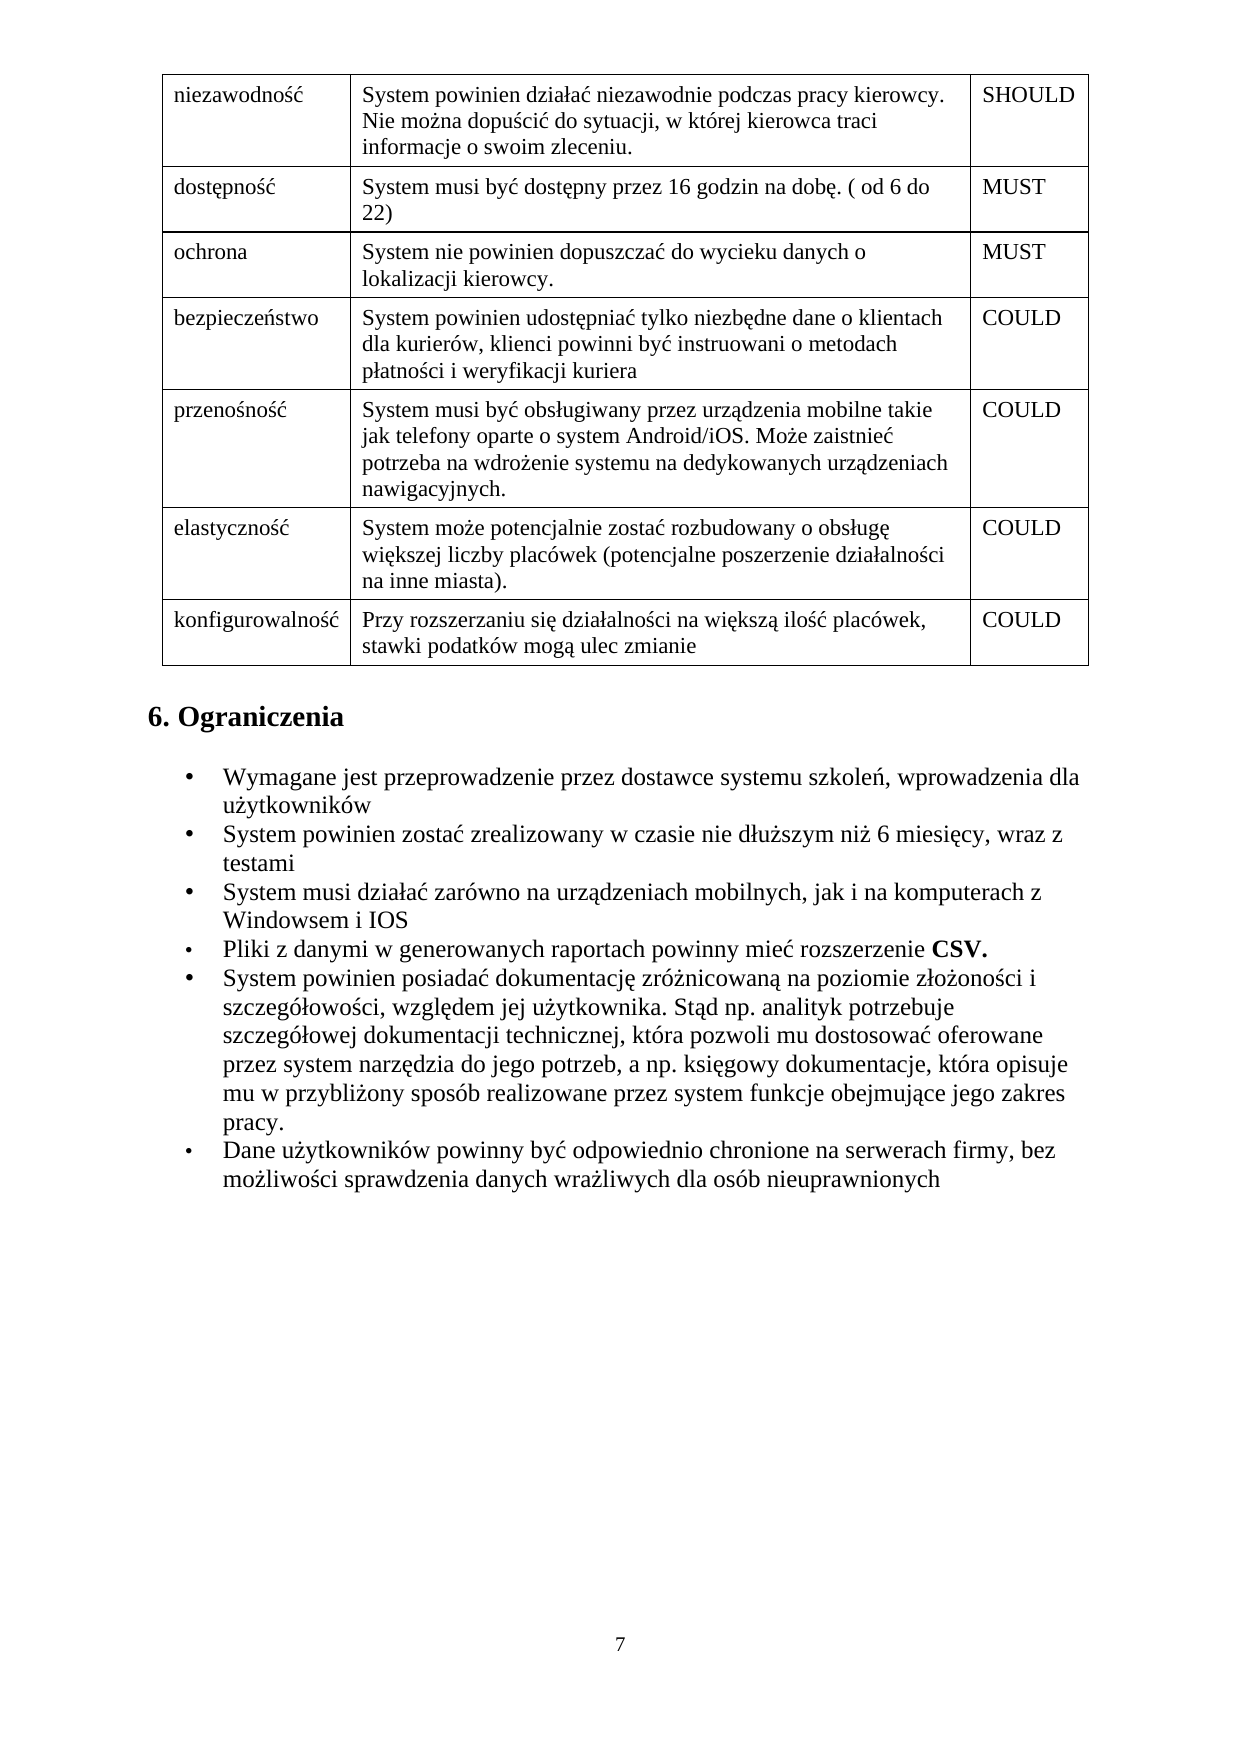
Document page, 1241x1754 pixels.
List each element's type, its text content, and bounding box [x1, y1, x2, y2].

list System powinien posiadać dokumentację zróżnicowaną na poziomie złożoności i szczegółowości, względem jej użytkownika. Stąd np. analityk potrzebuje szczegółowej dokumentacji technicznej, która pozwoli mu dostosować oferowane przez system narzędzia do jego potrzeb, a np. księgowy dokumentacje, która opisuje mu w przybliżony sposób realizowane przez system funkcje obejmujące jego zakres pracy. [185, 963, 1092, 1136]
table_cell przenośność [163, 390, 350, 507]
table_cell MUST [971, 167, 1088, 231]
table_cell System może potencjalnie zostać rozbudowany o obsługę większej liczby placówek (potencjalne poszerzenie działalności na inne miasta). [351, 508, 970, 599]
table_cell MUST [971, 233, 1088, 297]
table_cell COULD [971, 508, 1088, 599]
table_cell System powinien działać niezawodnie podczas pracy kierowcy. Nie można dopuścić do sytuacji, w której kierowca traci informacje o swoim zleceniu. [351, 75, 970, 166]
table_cell ochrona [163, 233, 350, 297]
table_cell COULD [971, 600, 1088, 665]
table_cell COULD [971, 390, 1088, 507]
table_cell bezpieczeństwo [163, 298, 350, 389]
list System powinien zostać zrealizowany w czasie nie dłuższym niż 6 miesięcy, wraz z testami [185, 819, 1092, 877]
table_cell niezawodność [163, 75, 350, 166]
table_cell SHOULD [971, 75, 1088, 166]
list Wymagane jest przeprowadzenie przez dostawce systemu szkoleń, wprowadzenia dla użytkowników [185, 762, 1092, 819]
list System musi działać zarówno na urządzeniach mobilnych, jak i na komputerach z Windowsem i IOS [185, 877, 1092, 934]
table_cell System powinien udostępniać tylko niezbędne dane o klientach dla kurierów, klienci powinni być instruowani o metodach płatności i weryfikacji kuriera [351, 298, 970, 389]
table_cell Przy rozszerzaniu się działalności na większą ilość placówek, stawki podatków mogą ulec zmianie [351, 600, 970, 665]
list Dane użytkowników powinny być odpowiednio chronione na serwerach firmy, bez możliwości sprawdzenia danych wrażliwych dla osób nieuprawnionych [185, 1136, 1092, 1193]
table_cell COULD [971, 298, 1088, 389]
table_cell System nie powinien dopuszczać do wycieku danych o lokalizacji kierowcy. [351, 233, 970, 297]
table_cell System musi być dostępny przez 16 godzin na dobę. ( od 6 do 22) [351, 167, 970, 231]
list Ograniczenia [148, 699, 1092, 733]
table_cell System musi być obsługiwany przez urządzenia mobilne takie jak telefony oparte o system Android/iOS. Może zaistnieć potrzeba na wdrożenie systemu na dedykowanych urządzeniach nawigacyjnych. [351, 390, 970, 507]
list Pliki z danymi w generowanych raportach powinny mieć rozszerzenie CSV. [185, 934, 1092, 963]
table_cell konfigurowalność [163, 600, 350, 665]
table_cell dostępność [163, 167, 350, 231]
table_cell elastyczność [163, 508, 350, 599]
